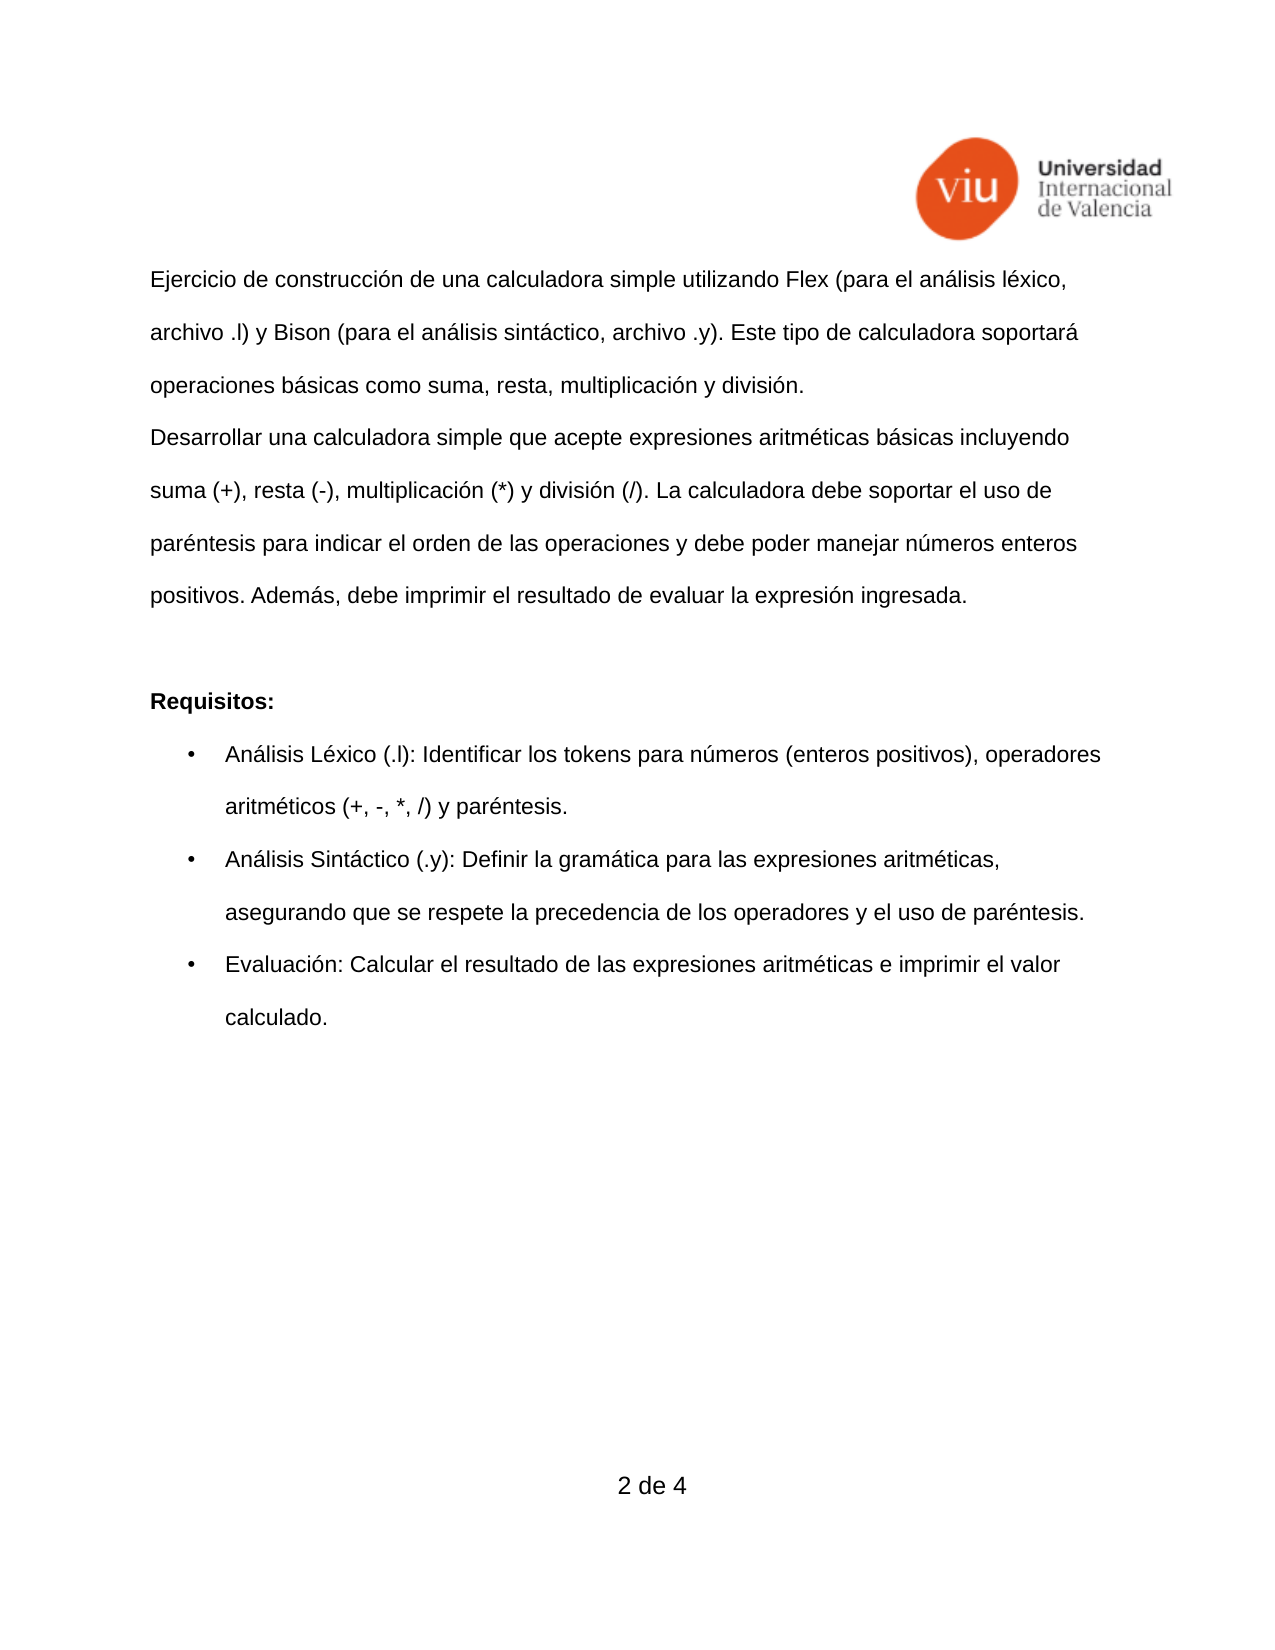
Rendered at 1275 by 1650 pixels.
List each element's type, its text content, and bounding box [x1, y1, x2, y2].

list Evaluación: Calcular el resultado de las expresiones aritméticas e imprimir el valor calculado. [187, 951, 1125, 1031]
list Análisis Sintáctico (.y): Definir la gramática para las expresiones aritméticas, asegurando que se respete la precedencia de los operadores y el uso de paréntesis. [187, 846, 1125, 925]
picture [913, 134, 1175, 245]
text Desarrollar una calculadora simple que acepte expresiones aritméticas básicas incluyendo suma (+), resta (-), multiplicación (*) y división (/). La calculadora debe soportar el uso de paréntesis para indicar el orden de las operaciones y debe poder manejar números enteros positivos. Además, debe imprimir el resultado de evaluar la expresión ingresada. [150, 424, 1125, 609]
list Análisis Léxico (.l): Identificar los tokens para números (enteros positivos), operadores aritméticos (+, -, *, /) y paréntesis. [187, 741, 1125, 820]
text Requisitos: [150, 688, 1125, 714]
text Ejercicio de construcción de una calculadora simple utilizando Flex (para el análisis léxico, archivo .l) y Bison (para el análisis sintáctico, archivo .y). Este tipo de calculadora soportará operaciones básicas como suma, resta, multiplicación y división. [150, 266, 1125, 398]
